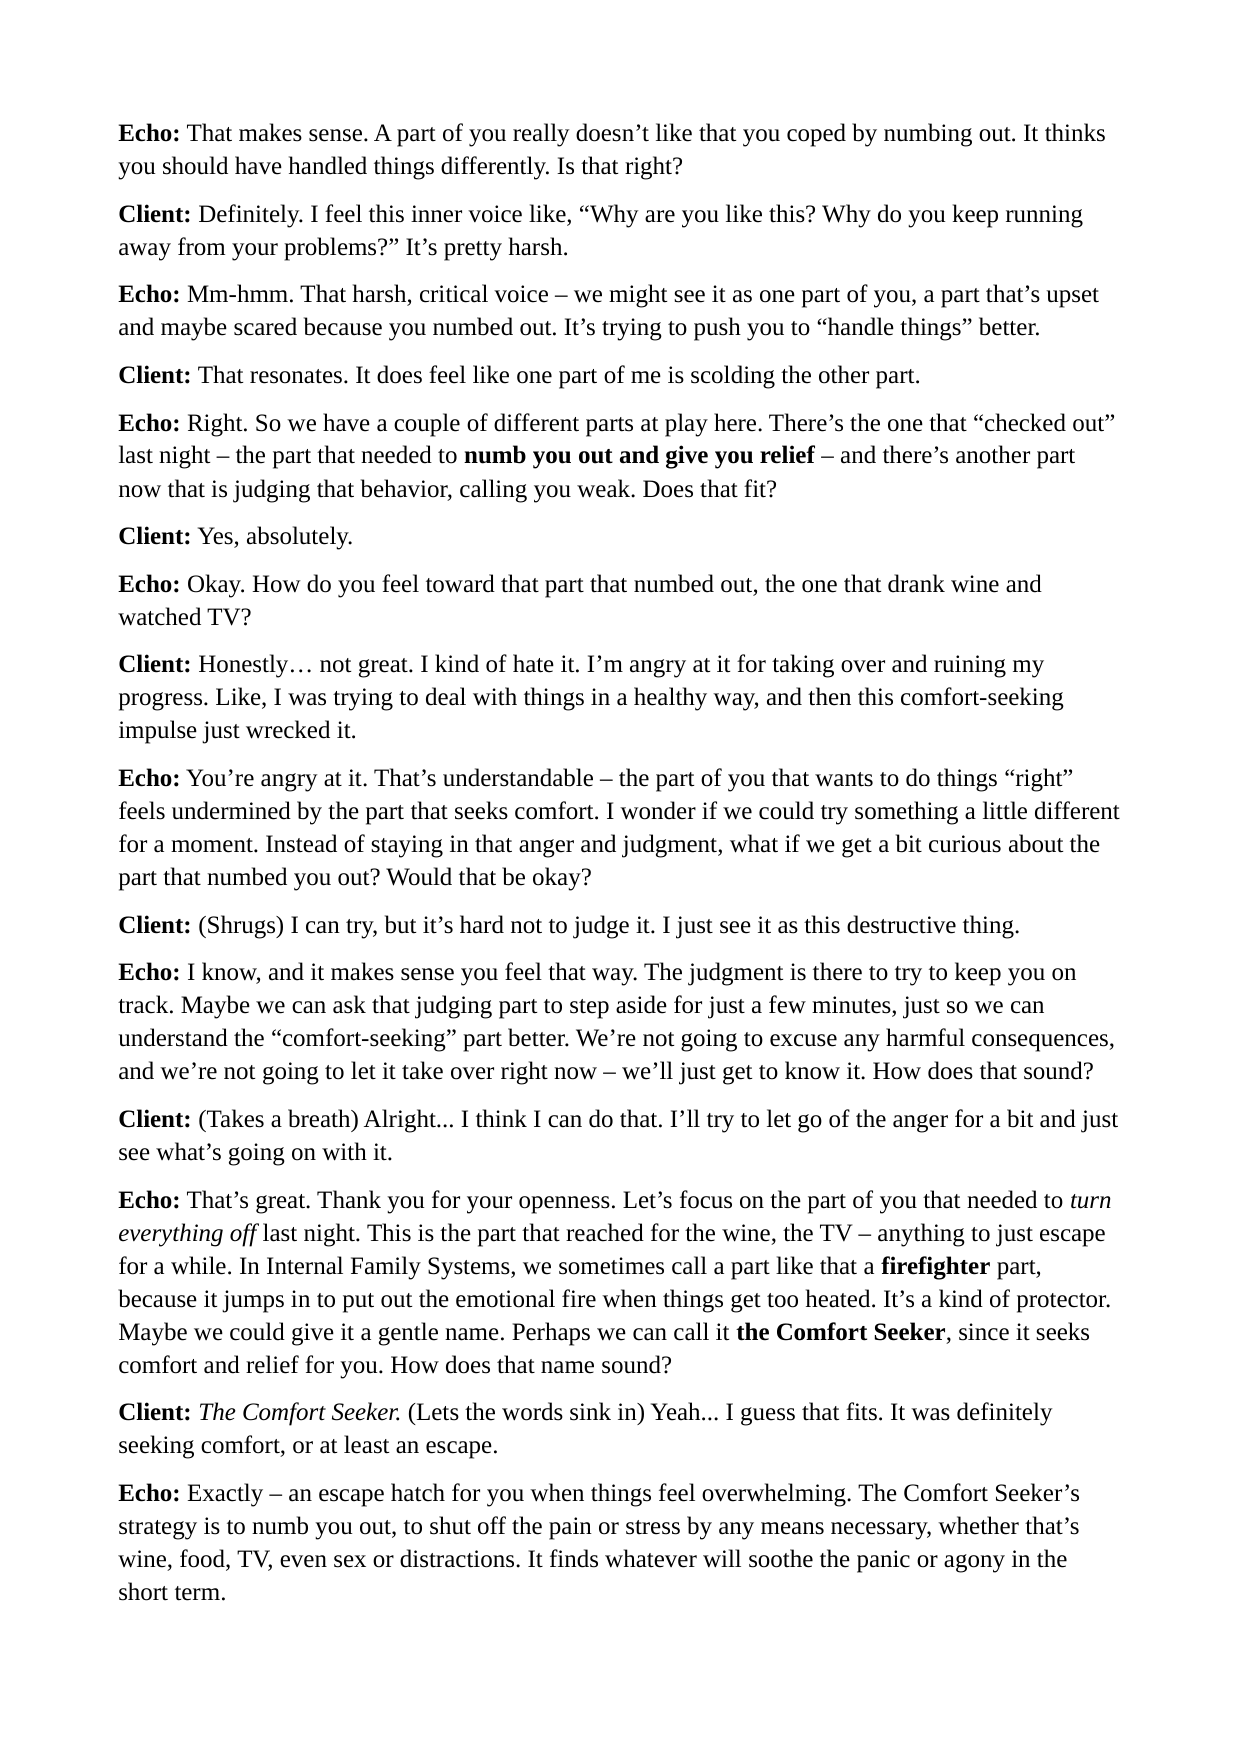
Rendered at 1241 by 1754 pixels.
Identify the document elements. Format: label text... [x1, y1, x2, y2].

text Echo: Okay. How do you feel toward that part that numbed out, the one that drank wine and watched TV? [118, 569, 1122, 631]
text Client: (Shrugs) I can try, but it’s hard not to judge it. I just see it as this destructive thing. [118, 910, 1122, 938]
text Client: That resonates. It does feel like one part of me is scolding the other part. [118, 360, 1122, 389]
text Client: The Comfort Seeker. (Lets the words sink in) Yeah... I guess that fits. It was definitely seeking comfort, or at least an escape. [118, 1397, 1122, 1459]
text Client: Honestly… not great. I kind of hate it. I’m angry at it for taking over and ruining my progress. Like, I was trying to deal with things in a healthy way, and then this comfort-seeking impulse just wrecked it. [118, 649, 1122, 744]
text Client: Yes, absolutely. [118, 521, 1122, 550]
text Echo: Right. So we have a couple of different parts at play here. There’s the one that “checked out” last night – the part that needed to numb you out and give you relief – and there’s another part now that is judging that behavior, calling you weak. Does that fit? [118, 408, 1122, 502]
text Echo: Exactly – an escape hatch for you when things feel overwhelming. The Comfort Seeker’s strategy is to numb you out, to shut off the pain or stress by any means necessary, whether that’s wine, food, TV, even sex or distractions. It finds whatever will soothe the panic or agony in the short term. [118, 1478, 1122, 1606]
text Client: (Takes a breath) Alright... I think I can do that. I’ll try to let go of the anger for a bit and just see what’s going on with it. [118, 1104, 1122, 1166]
text Echo: Mm-hmm. That harsh, critical voice – we might see it as one part of you, a part that’s upset and maybe scared because you numbed out. It’s trying to push you to “handle things” better. [118, 279, 1122, 341]
text Echo: That makes sense. A part of you really doesn’t like that you coped by numbing out. It thinks you should have handled things differently. Is that right? [118, 118, 1122, 180]
text Echo: That’s great. Thank you for your openness. Let’s focus on the part of you that needed to turn everything off last night. This is the part that reached for the wine, the TV – anything to just escape for a while. In Internal Family Systems, we sometimes call a part like that a firefighter part, because it jumps in to put out the emotional fire when things get too heated. It’s a kind of protector. Maybe we could give it a gentle name. Perhaps we can call it the Comfort Seeker, since it seeks comfort and relief for you. How does that name sound? [118, 1185, 1122, 1378]
text Echo: You’re angry at it. That’s understandable – the part of you that wants to do things “right” feels undermined by the part that seeks comfort. I wonder if we could try something a little different for a moment. Instead of staying in that anger and judgment, what if we get a bit curious about the part that numbed you out? Would that be okay? [118, 763, 1122, 891]
text Client: Definitely. I feel this inner voice like, “Why are you like this? Why do you keep running away from your problems?” It’s pretty harsh. [118, 199, 1122, 261]
text Echo: I know, and it makes sense you feel that way. The judgment is there to try to keep you on track. Maybe we can ask that judging part to step aside for just a few minutes, just so we can understand the “comfort-seeking” part better. We’re not going to excuse any harmful consequences, and we’re not going to let it take over right now – we’ll just get to know it. How does that sound? [118, 957, 1122, 1085]
